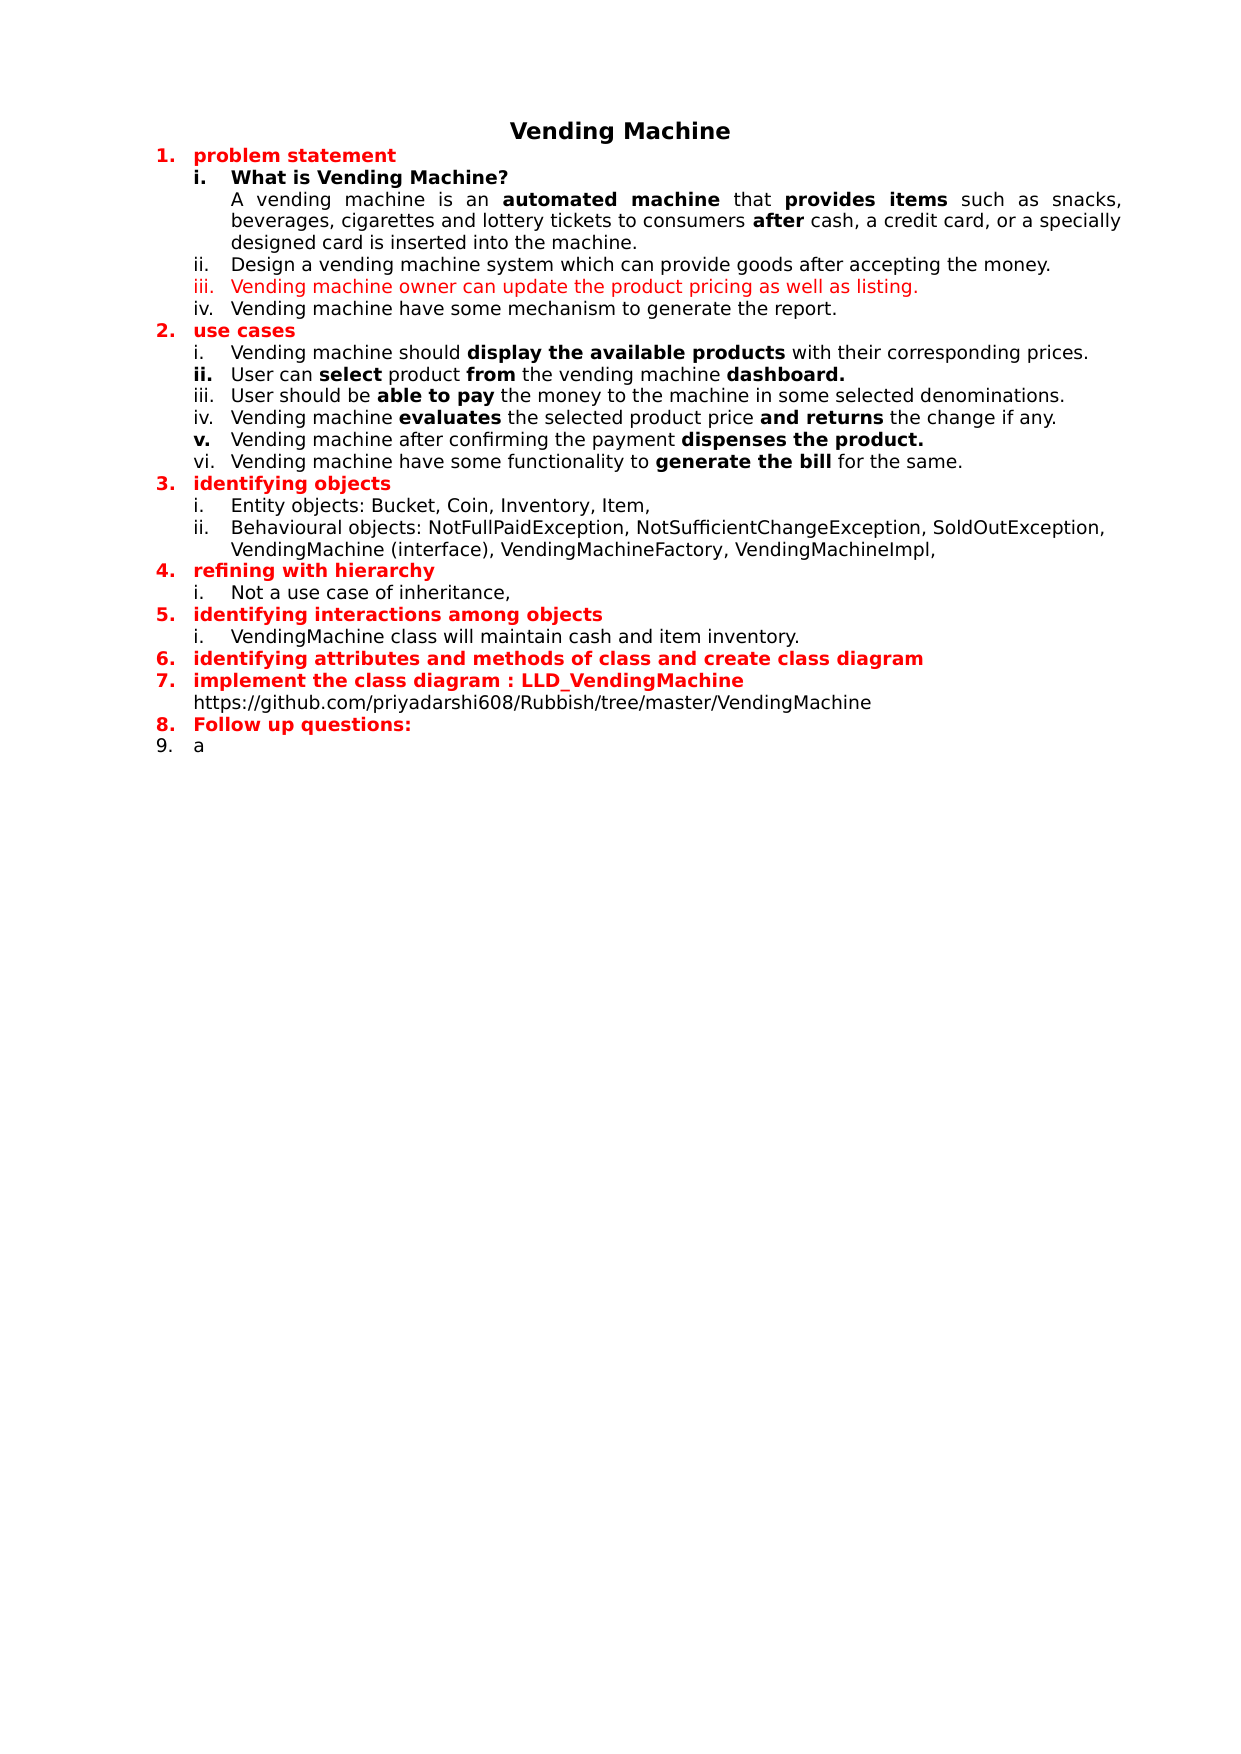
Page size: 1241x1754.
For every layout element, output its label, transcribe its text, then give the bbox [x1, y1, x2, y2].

list use cases [156, 320, 1122, 342]
list implement the class diagram : LLD_VendingMachine [156, 670, 1122, 692]
list Design a vending machine system which can provide goods after accepting the money. [193, 254, 1122, 276]
list Behavioural objects: NotFullPaidException, NotSufficientChangeException, SoldOutException, VendingMachine (interface), VendingMachineFactory, VendingMachineImpl, [193, 517, 1122, 560]
list a [156, 735, 1122, 757]
list https://github.com/priyadarshi608/Rubbish/tree/master/VendingMachine [156, 692, 1122, 713]
list Vending machine have some functionality to generate the bill for the same. [193, 451, 1122, 473]
list User should be able to pay the money to the machine in some selected denominations. [193, 385, 1122, 407]
list identifying attributes and methods of class and create class diagram [156, 648, 1122, 670]
list identifying interactions among objects [156, 604, 1122, 626]
list Vending machine have some mechanism to generate the report. [193, 298, 1122, 320]
list problem statement [156, 145, 1122, 167]
list Vending machine evaluates the selected product price and returns the change if any. [193, 407, 1122, 429]
list refining with hierarchy [156, 560, 1122, 582]
list What is Vending Machine? [193, 167, 1122, 188]
list VendingMachine class will maintain cash and item inventory. [193, 626, 1122, 648]
text Vending Machine [118, 118, 1122, 145]
list Follow up questions: [156, 713, 1122, 735]
list A vending machine is an automated machine that provides items such as snacks, beverages, cigarettes and lottery tickets to consumers after cash, a credit card, or a specially designed card is inserted into the machine. [193, 188, 1122, 254]
list Entity objects: Bucket, Coin, Inventory, Item, [193, 495, 1122, 517]
list Vending machine after confirming the payment dispenses the product. [193, 429, 1122, 451]
list Vending machine should display the available products with their corresponding prices. [193, 342, 1122, 363]
list User can select product from the vending machine dashboard. [193, 363, 1122, 385]
list Vending machine owner can update the product pricing as well as listing. [193, 276, 1122, 298]
list Not a use case of inheritance, [193, 582, 1122, 604]
list identifying objects [156, 473, 1122, 495]
